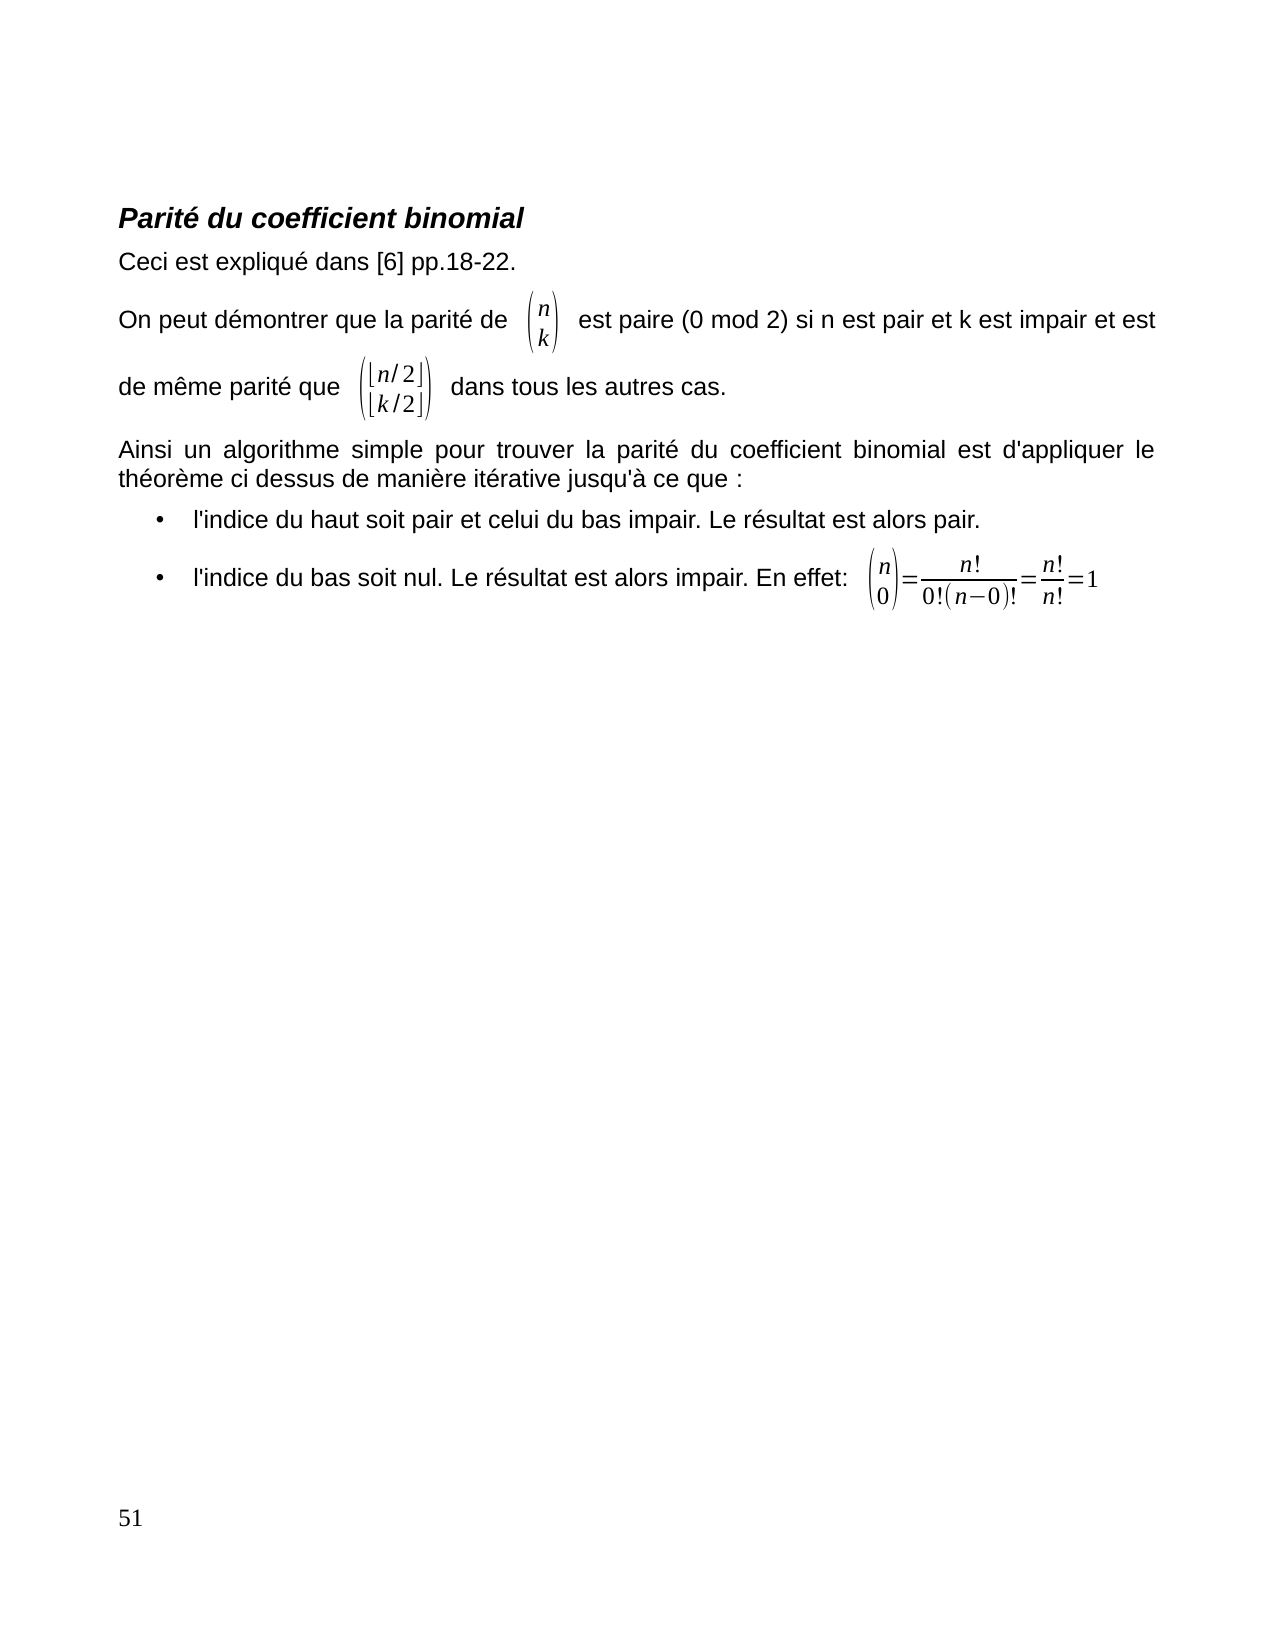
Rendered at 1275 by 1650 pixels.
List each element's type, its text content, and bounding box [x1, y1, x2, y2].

text Ainsi un algorithme simple pour trouver la parité du coefficient binomial est d'appliquer le théorème ci dessus de manière itérative jusqu'à ce que : [118, 435, 1157, 492]
list l'indice du bas soit nul. Le résultat est alors impair. En effet: [156, 546, 1157, 612]
list l'indice du haut soit pair et celui du bas impair. Le résultat est alors pair. [156, 505, 1157, 534]
subtitle Parité du coefficient binomial [118, 201, 1157, 235]
text On peut démontrer que la parité deest paire (0 mod 2) si n est pair et k est impair et est de même parité quedans tous les autres cas. [118, 289, 1157, 422]
text Ceci est expliqué dans [6] pp.18-22. [118, 247, 1157, 276]
